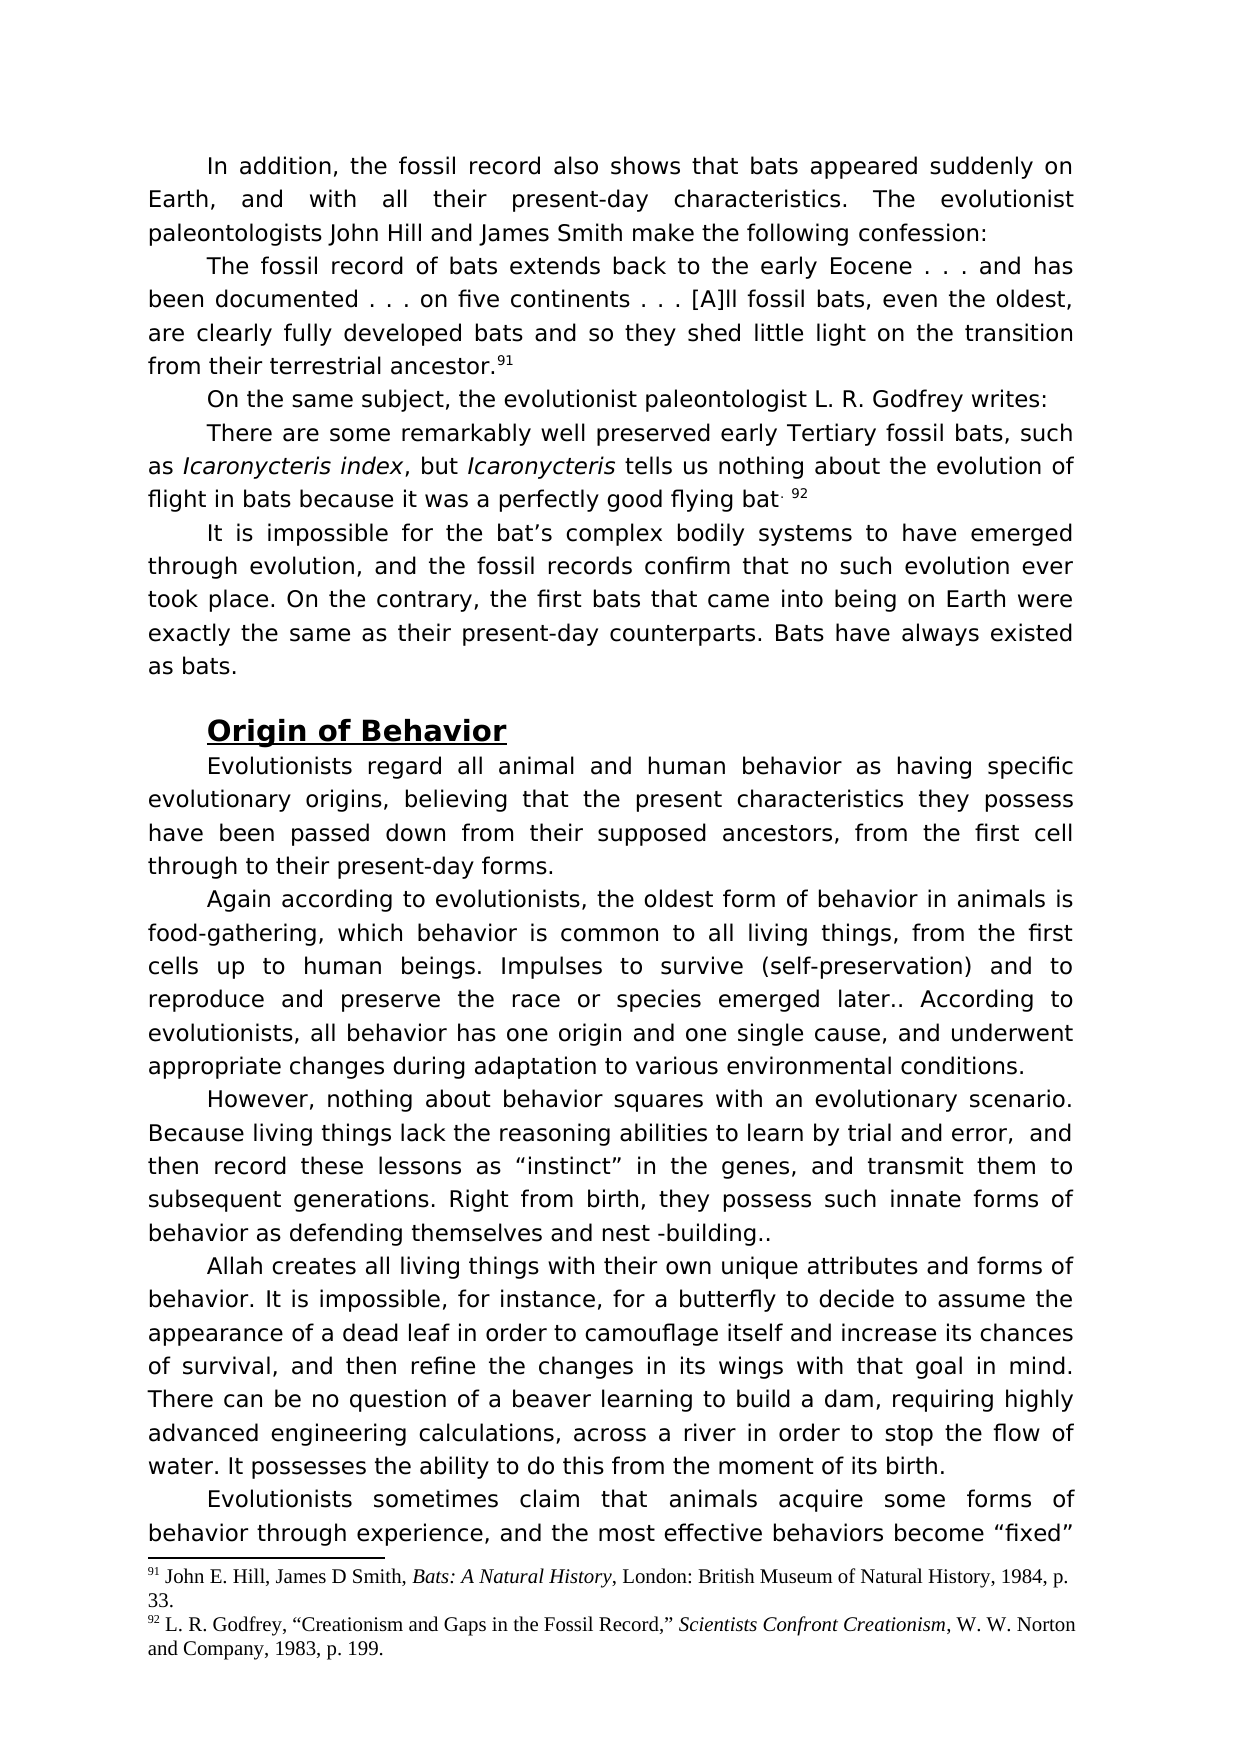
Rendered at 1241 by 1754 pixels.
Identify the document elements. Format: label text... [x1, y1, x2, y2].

text In addition, the fossil record also shows that bats appeared suddenly on Earth, and with all their present-day characteristics. The evolutionist paleontologists John Hill and James Smith make the following confession: [148, 148, 1075, 248]
text It is impossible for the bat’s complex bodily systems to have emerged through evolution, and the fossil records confirm that no such evolution ever took place. On the contrary, the first bats that came into being on Earth were exactly the same as their present-day counterparts. Bats have always existed as bats. [148, 514, 1075, 681]
text Allah creates all living things with their own unique attributes and forms of behavior. It is impossible, for instance, for a butterfly to decide to assume the appearance of a dead leaf in order to camouflage itself and increase its chances of survival, and then refine the changes in its wings with that goal in mind. There can be no question of a beaver learning to build a dam, requiring highly advanced engineering calculations, across a river in order to stop the flow of water. It possesses the ability to do this from the moment of its birth. [148, 1248, 1075, 1481]
text Evolutionists regard all animal and human behavior as having specific evolutionary origins, believing that the present characteristics they possess have been passed down from their supposed ancestors, from the first cell through to their present-day forms. [148, 748, 1075, 881]
text There are some remarkably well preserved early Tertiary fossil bats, such as Icaronycteris index, but Icaronycteris tells us nothing about the evolution of flight in bats because it was a perfectly good flying bat. [148, 414, 1075, 514]
text However, nothing about behavior squares with an evolutionary scenario. Because living things lack the reasoning abilities to learn by trial and error, and then record these lessons as “instinct” in the genes, and transmit them to subsequent generations. Right from birth, they possess such innate forms of behavior as defending themselves and nest -building.. [148, 1081, 1075, 1248]
text The fossil record of bats extends back to the early Eocene . . . and has been documented . . . on five continents . . . [A]ll fossil bats, even the oldest, are clearly fully developed bats and so they shed little light on the transition from their terrestrial ancestor. [148, 248, 1075, 381]
text John E. Hill, James D Smith, Bats: A Natural History, London: British Museum of Natural History, 1984, p. 33. [148, 1564, 1093, 1612]
text Origin of Behavior [148, 714, 1075, 748]
text Evolutionists sometimes claim that animals acquire some forms of behavior through experience, and the most effective behaviors become “fixed” [148, 1481, 1075, 1548]
text On the same subject, the evolutionist paleontologist L. R. Godfrey writes: [148, 381, 1075, 414]
text L. R. Godfrey, “Creationism and Gaps in the Fossil Record,” Scientists Confront Creationism, W. W. Norton and Company, 1983, p. 199. [148, 1612, 1093, 1660]
text Again according to evolutionists, the oldest form of behavior in animals is food-gathering, which behavior is common to all living things, from the first cells up to human beings. Impulses to survive (self-preservation) and to reproduce and preserve the race or species emerged later.. According to evolutionists, all behavior has one origin and one single cause, and underwent appropriate changes during adaptation to various environmental conditions. [148, 881, 1075, 1081]
